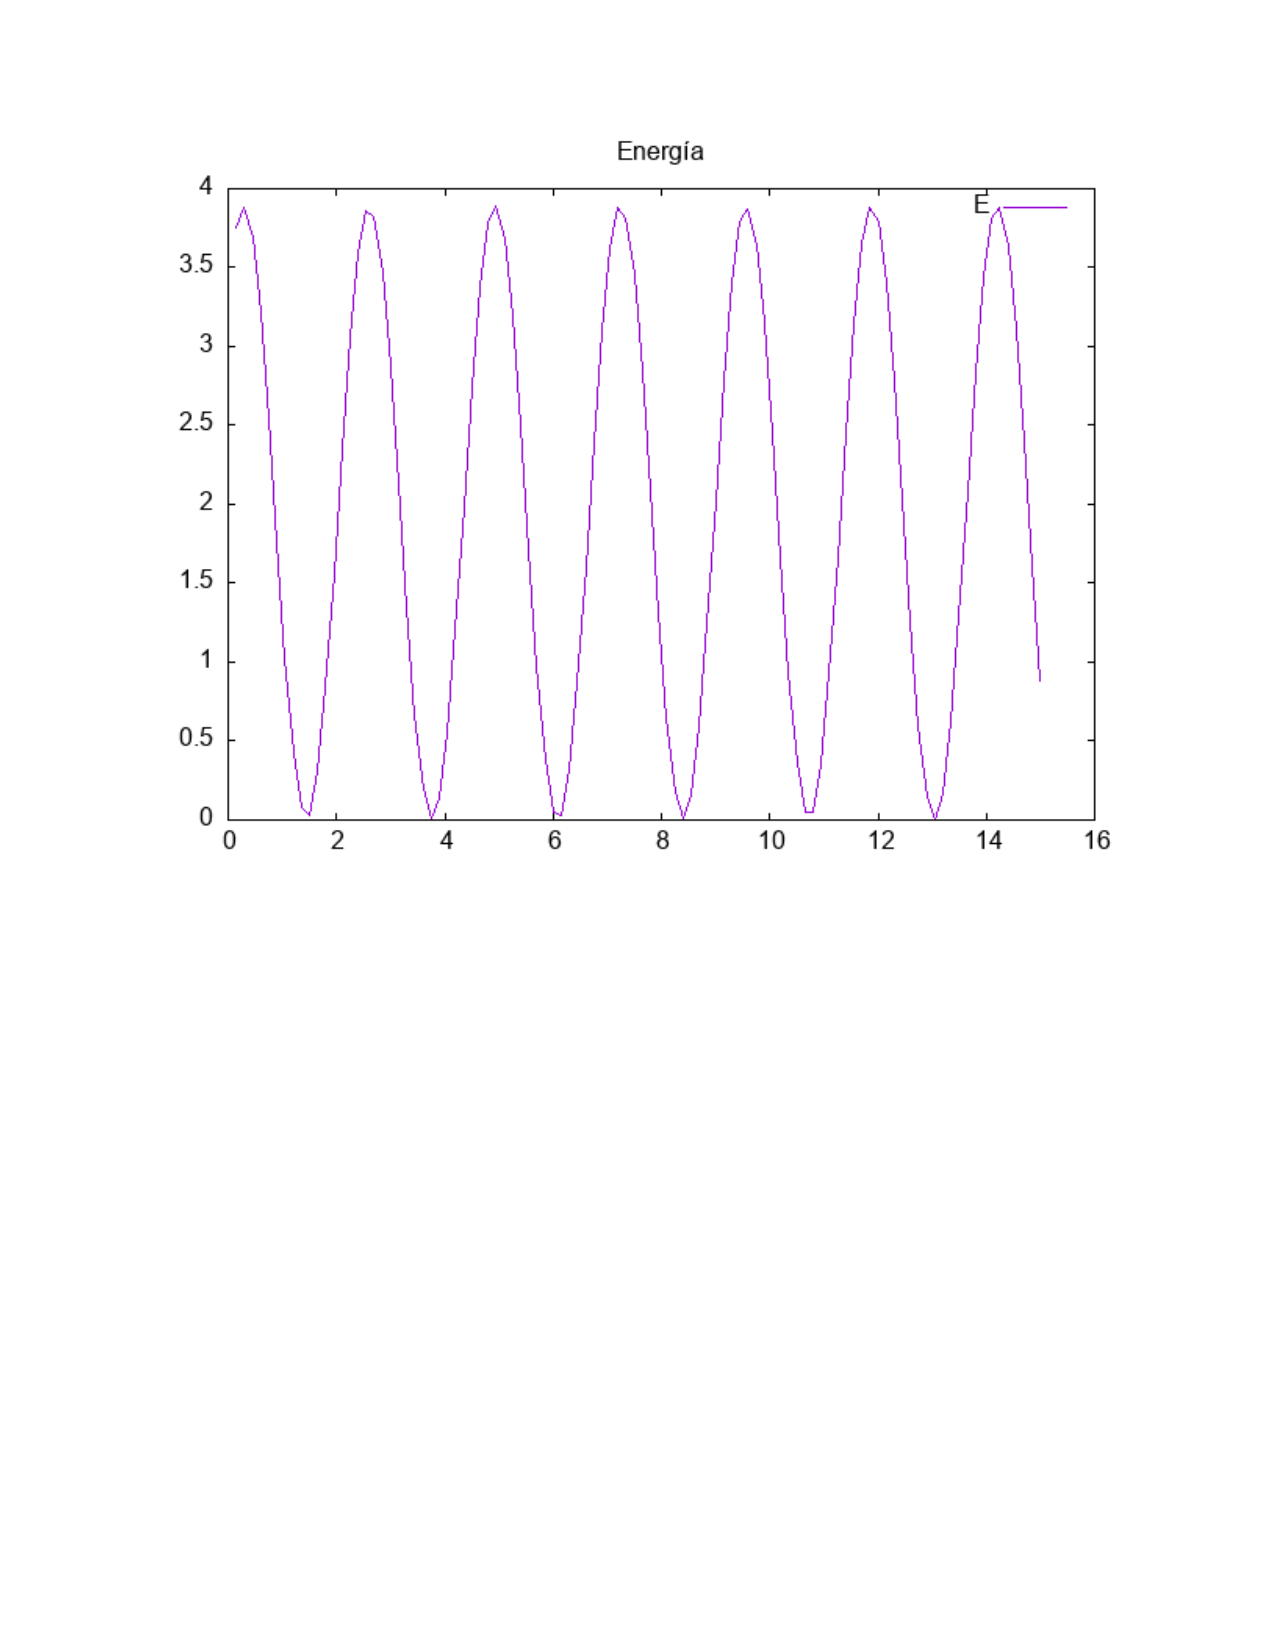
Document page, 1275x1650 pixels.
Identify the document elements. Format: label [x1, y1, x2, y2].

picture [137, 118, 1138, 868]
